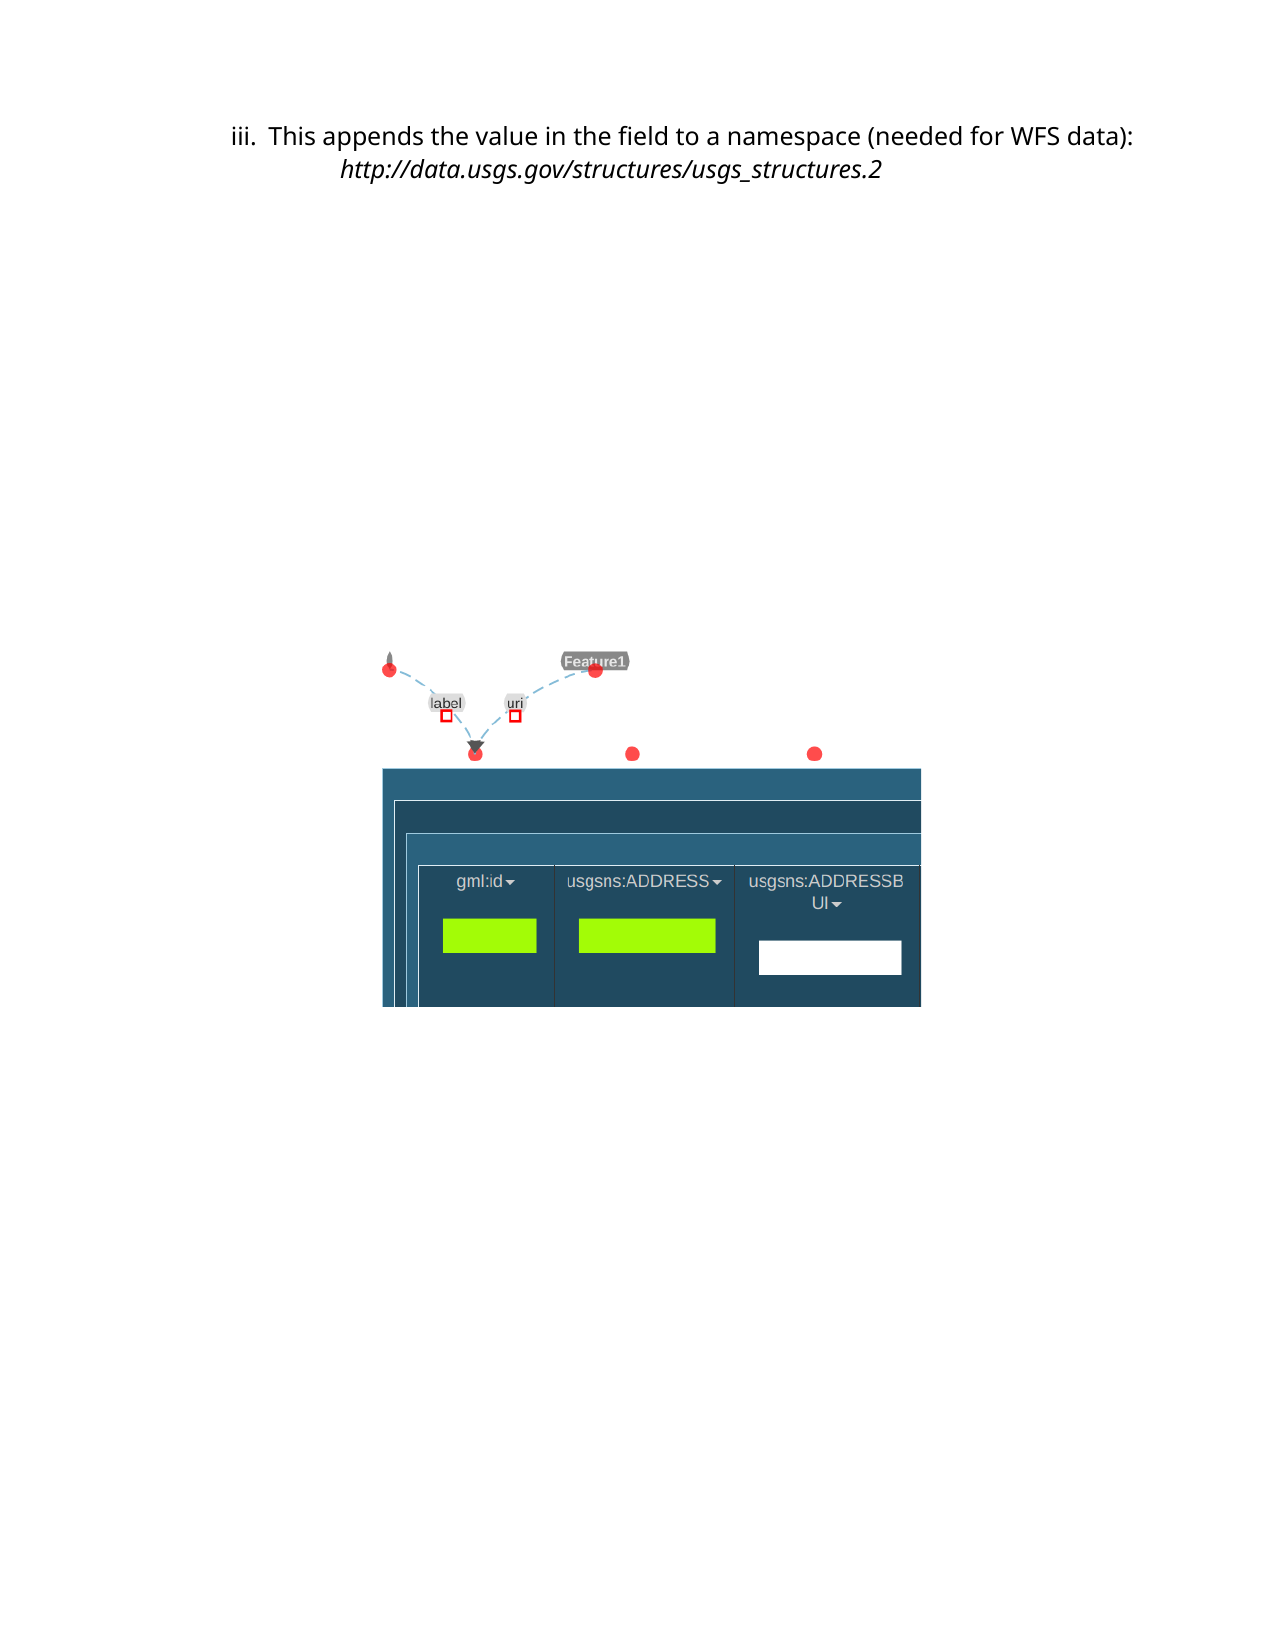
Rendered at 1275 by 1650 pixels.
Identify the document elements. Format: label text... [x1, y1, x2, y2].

list This appends the value in the field to a namespace (needed for WFS data): [231, 118, 1157, 152]
text http://data.usgs.gov/structures/usgs_structures.2 [118, 152, 1157, 186]
picture [353, 458, 922, 1007]
